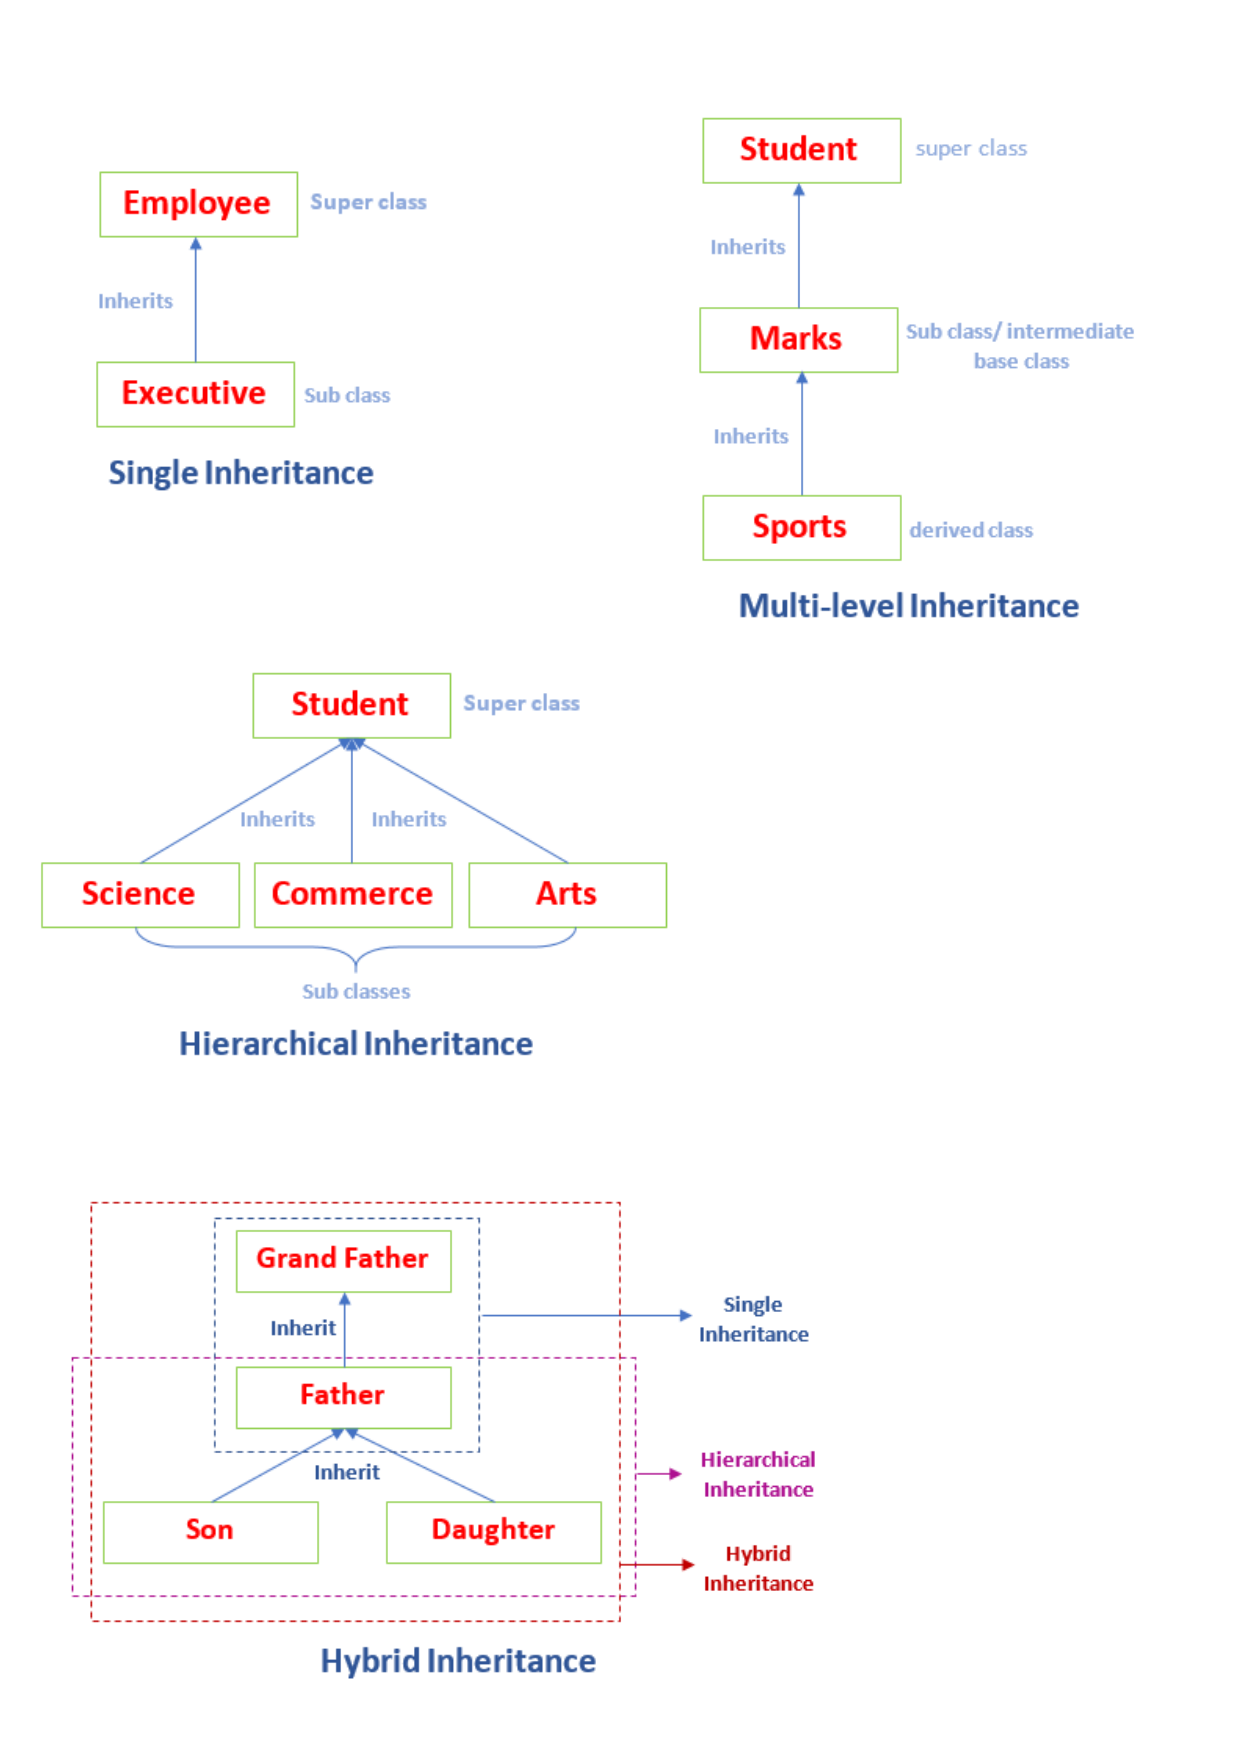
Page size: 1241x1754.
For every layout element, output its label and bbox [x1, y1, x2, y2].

picture [29, 656, 702, 1085]
picture [47, 1186, 840, 1685]
picture [673, 101, 1145, 644]
picture [81, 153, 444, 511]
